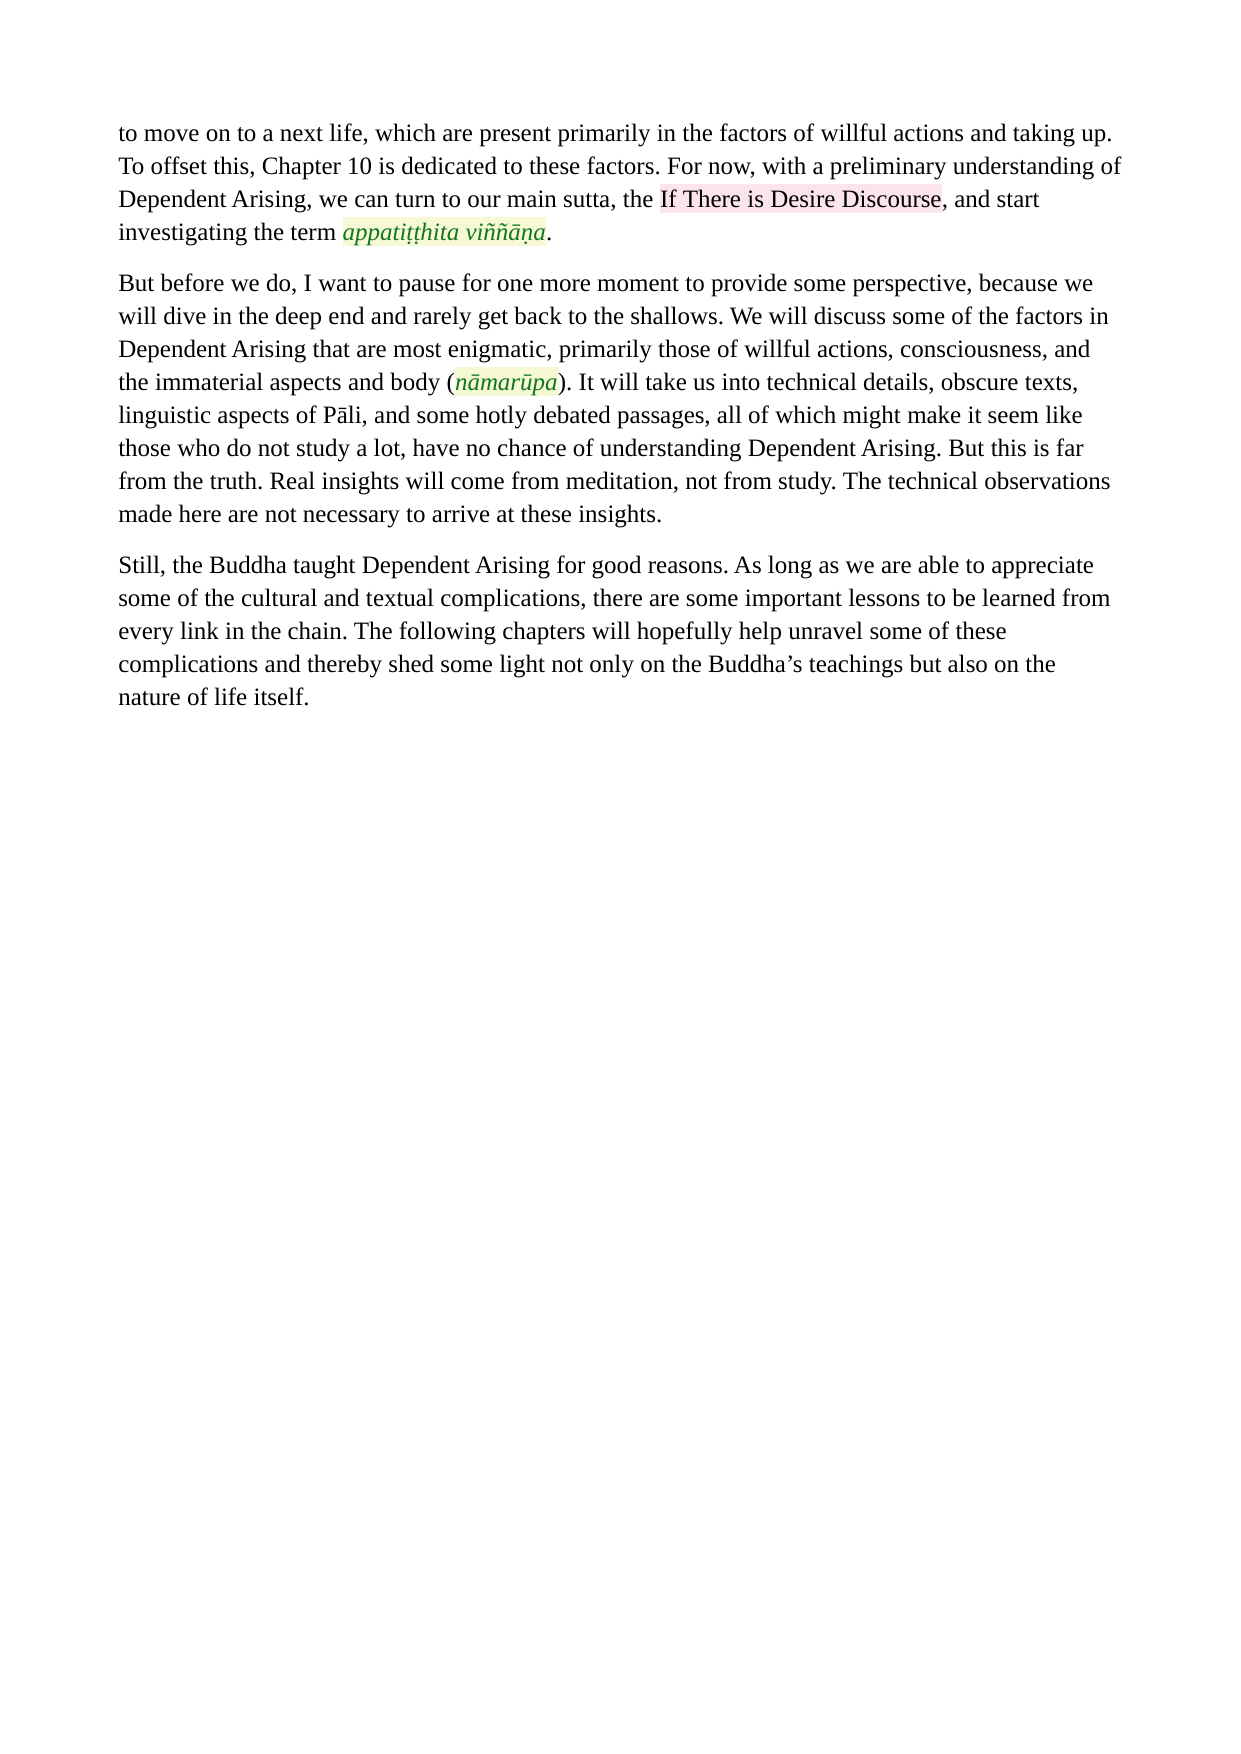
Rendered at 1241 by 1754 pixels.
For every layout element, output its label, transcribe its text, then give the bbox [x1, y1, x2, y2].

text to move on to a next life, which are present primarily in the factors of willful actions and taking up. To offset this, Chapter 10 is dedicated to these factors. For now, with a preliminary understanding of Dependent Arising, we can turn to our main sutta, the If There is Desire Discourse, and start investigating the term appatiṭṭhita viññāṇa. [118, 118, 1122, 246]
text But before we do, I want to pause for one more moment to provide some perspective, because we will dive in the deep end and rarely get back to the shallows. We will discuss some of the factors in Dependent Arising that are most enigmatic, primarily those of willful actions, consciousness, and the immaterial aspects and body (nāmarūpa). It will take us into technical details, obscure texts, linguistic aspects of Pāli, and some hotly debated passages, all of which might make it seem like those who do not study a lot, have no chance of understanding Dependent Arising. But this is far from the truth. Real insights will come from meditation, not from study. The technical observations made here are not necessary to arrive at these insights. [118, 268, 1122, 528]
text Still, the Buddha taught Dependent Arising for good reasons. As long as we are able to appreciate some of the cultural and textual complications, there are some important lessons to be learned from every link in the chain. The following chapters will hopefully help unravel some of these complications and thereby shed some light not only on the Buddha’s teachings but also on the nature of life itself. [118, 550, 1122, 711]
